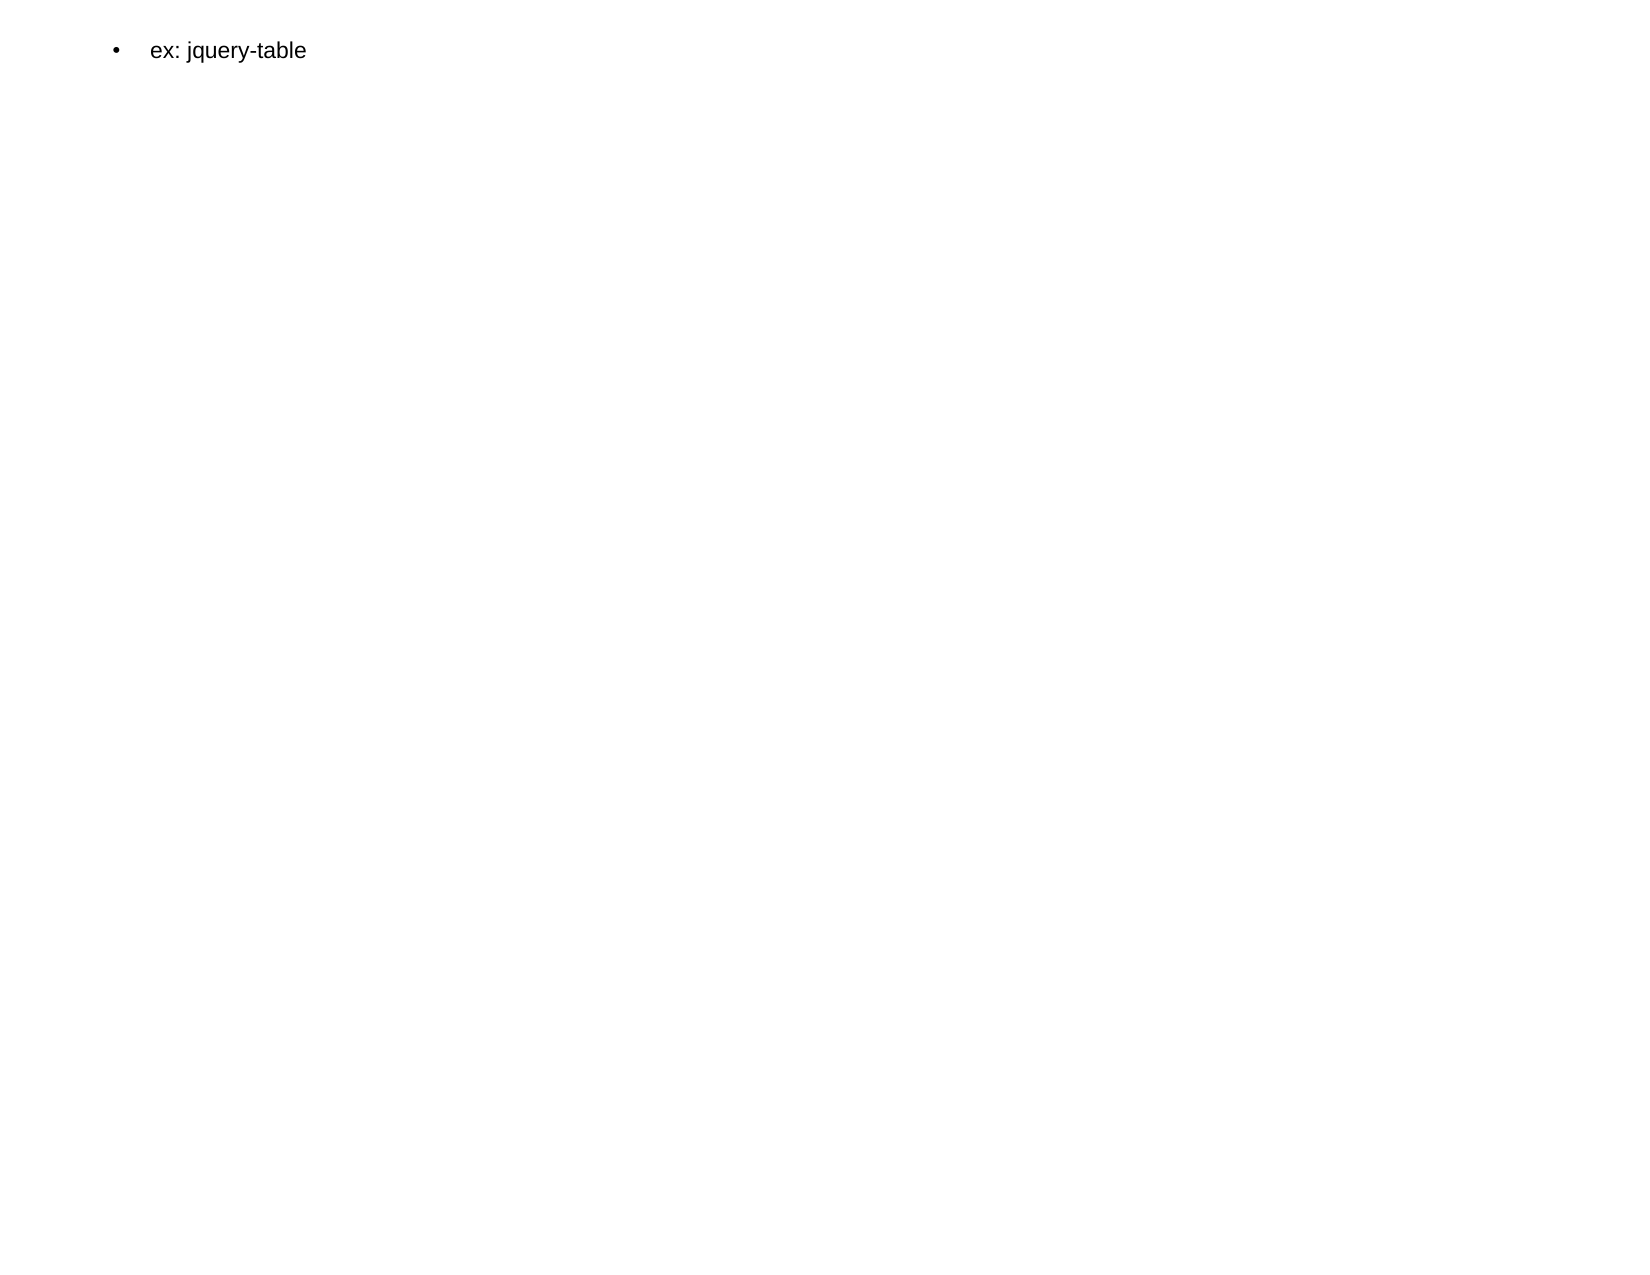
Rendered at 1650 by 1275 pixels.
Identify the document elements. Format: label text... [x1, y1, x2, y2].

list ex: jquery-table [112, 37, 1462, 63]
